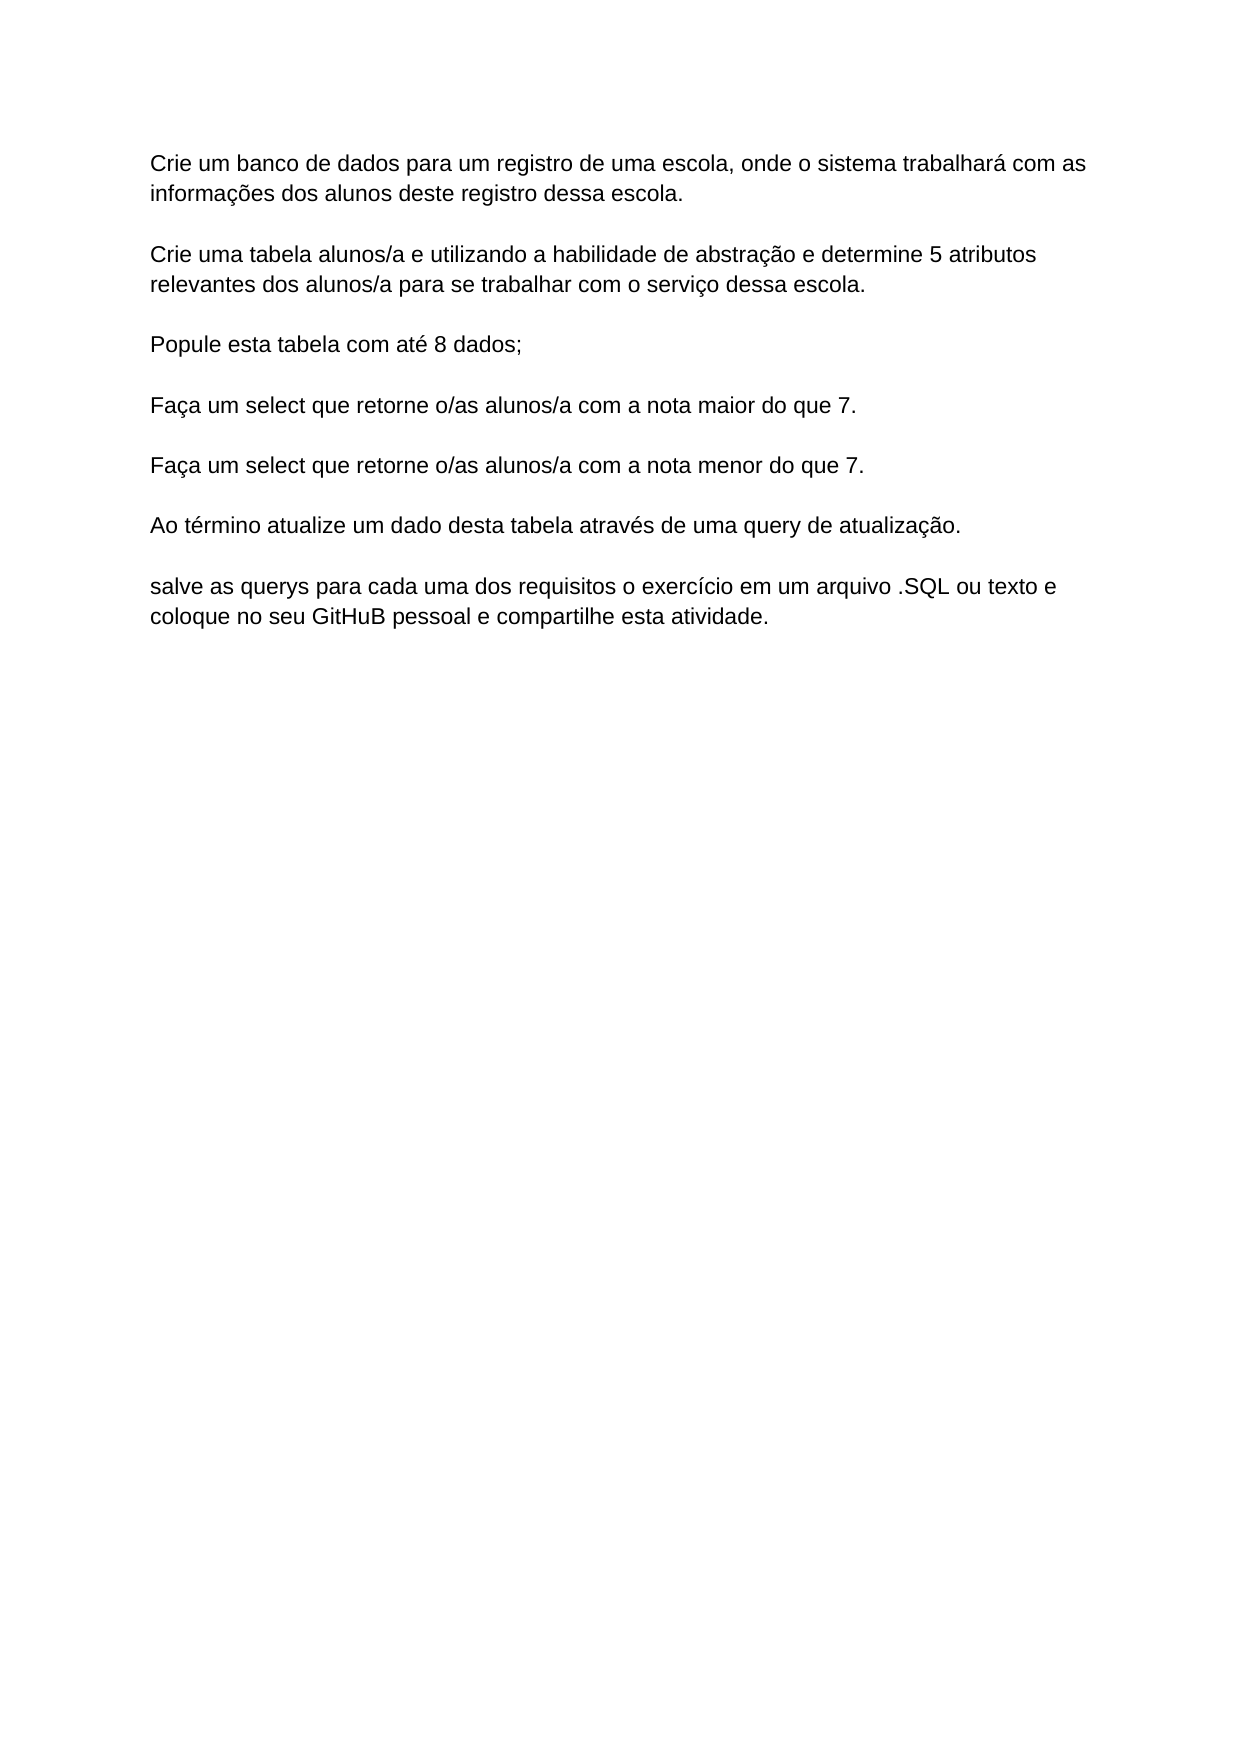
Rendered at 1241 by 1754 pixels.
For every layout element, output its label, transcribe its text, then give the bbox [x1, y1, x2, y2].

text Popule esta tabela com até 8 dados; [150, 331, 1090, 358]
text Crie uma tabela alunos/a e utilizando a habilidade de abstração e determine 5 atributos relevantes dos alunos/a para se trabalhar com o serviço dessa escola. [150, 241, 1090, 297]
text Ao término atualize um dado desta tabela através de uma query de atualização. [150, 512, 1090, 539]
text Faça um select que retorne o/as alunos/a com a nota menor do que 7. [150, 452, 1090, 478]
text Crie um banco de dados para um registro de uma escola, onde o sistema trabalhará com as informações dos alunos deste registro dessa escola. [150, 150, 1090, 207]
text Faça um select que retorne o/as alunos/a com a nota maior do que 7. [150, 392, 1090, 418]
text salve as querys para cada uma dos requisitos o exercício em um arquivo .SQL ou texto e coloque no seu GitHuB pessoal e compartilhe esta atividade. [150, 573, 1090, 629]
